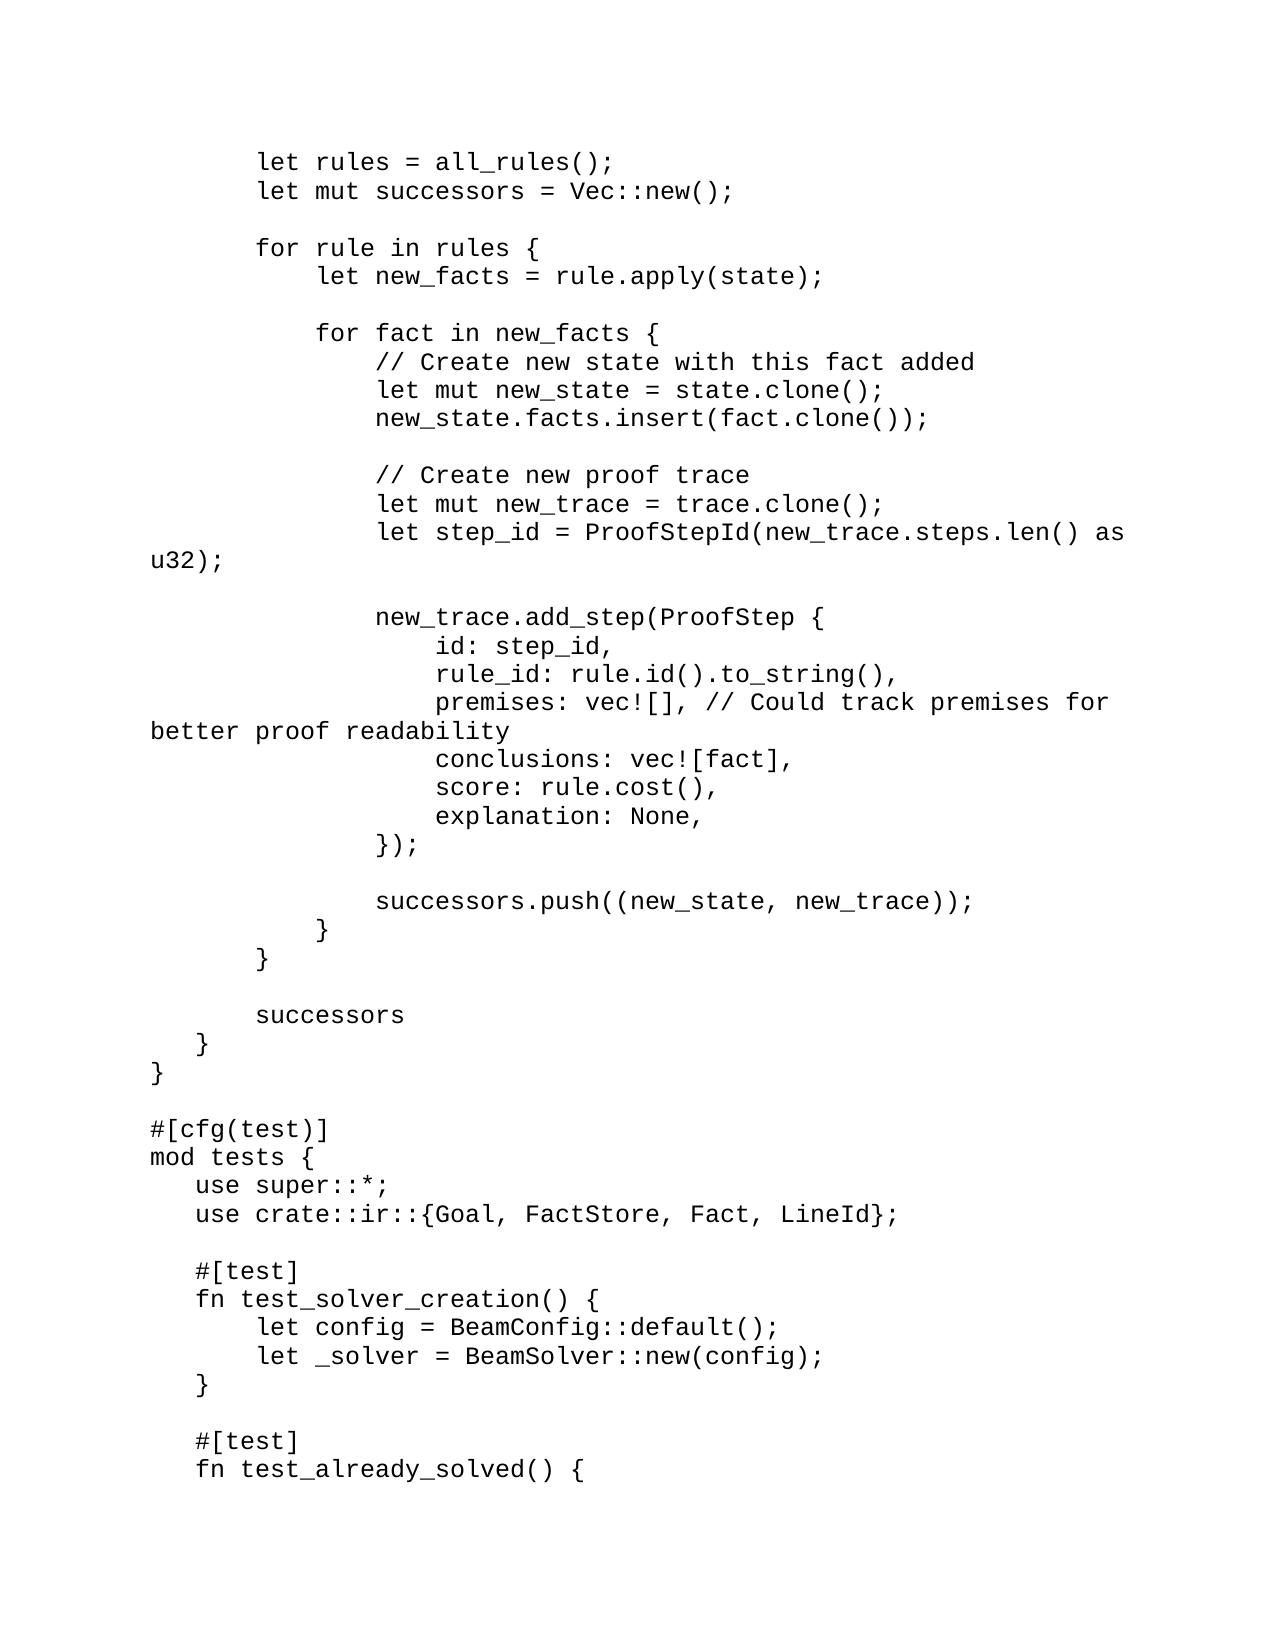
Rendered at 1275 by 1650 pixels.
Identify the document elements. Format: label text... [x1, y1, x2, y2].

text fn test_already_solved() { [150, 1457, 1125, 1485]
text let mut new_trace = trace.clone(); [150, 491, 1125, 519]
text rule_id: rule.id().to_string(), [150, 662, 1125, 690]
text let _solver = BeamSolver::new(config); [150, 1343, 1125, 1372]
text conclusions: vec![fact], [150, 747, 1125, 775]
text // Create new proof trace [150, 463, 1125, 491]
text #[cfg(test)] [150, 1116, 1125, 1144]
text let step_id = ProofStepId(new_trace.steps.len() as u32); [150, 519, 1125, 576]
text premises: vec![], // Could track premises for better proof readability [150, 690, 1125, 747]
text } [150, 917, 1125, 945]
text let rules = all_rules(); [150, 150, 1125, 178]
text let config = BeamConfig::default(); [150, 1315, 1125, 1343]
text }); [150, 832, 1125, 860]
text } [150, 1372, 1125, 1400]
text score: rule.cost(), [150, 775, 1125, 803]
text use super::*; [150, 1173, 1125, 1201]
text explanation: None, [150, 803, 1125, 832]
text for fact in new_facts { [150, 321, 1125, 349]
text let new_facts = rule.apply(state); [150, 264, 1125, 292]
text new_trace.add_step(ProofStep { [150, 605, 1125, 633]
text id: step_id, [150, 633, 1125, 662]
text } [150, 945, 1125, 974]
text new_state.facts.insert(fact.clone()); [150, 406, 1125, 434]
text successors.push((new_state, new_trace)); [150, 889, 1125, 917]
text // Create new state with this fact added [150, 349, 1125, 377]
text #[test] [150, 1258, 1125, 1287]
text let mut new_state = state.clone(); [150, 377, 1125, 406]
text #[test] [150, 1429, 1125, 1457]
text fn test_solver_creation() { [150, 1287, 1125, 1315]
text successors [150, 1002, 1125, 1031]
text } [150, 1059, 1125, 1087]
text use crate::ir::{Goal, FactStore, Fact, LineId}; [150, 1201, 1125, 1229]
text let mut successors = Vec::new(); [150, 178, 1125, 207]
text } [150, 1031, 1125, 1059]
text mod tests { [150, 1144, 1125, 1173]
text for rule in rules { [150, 235, 1125, 264]
